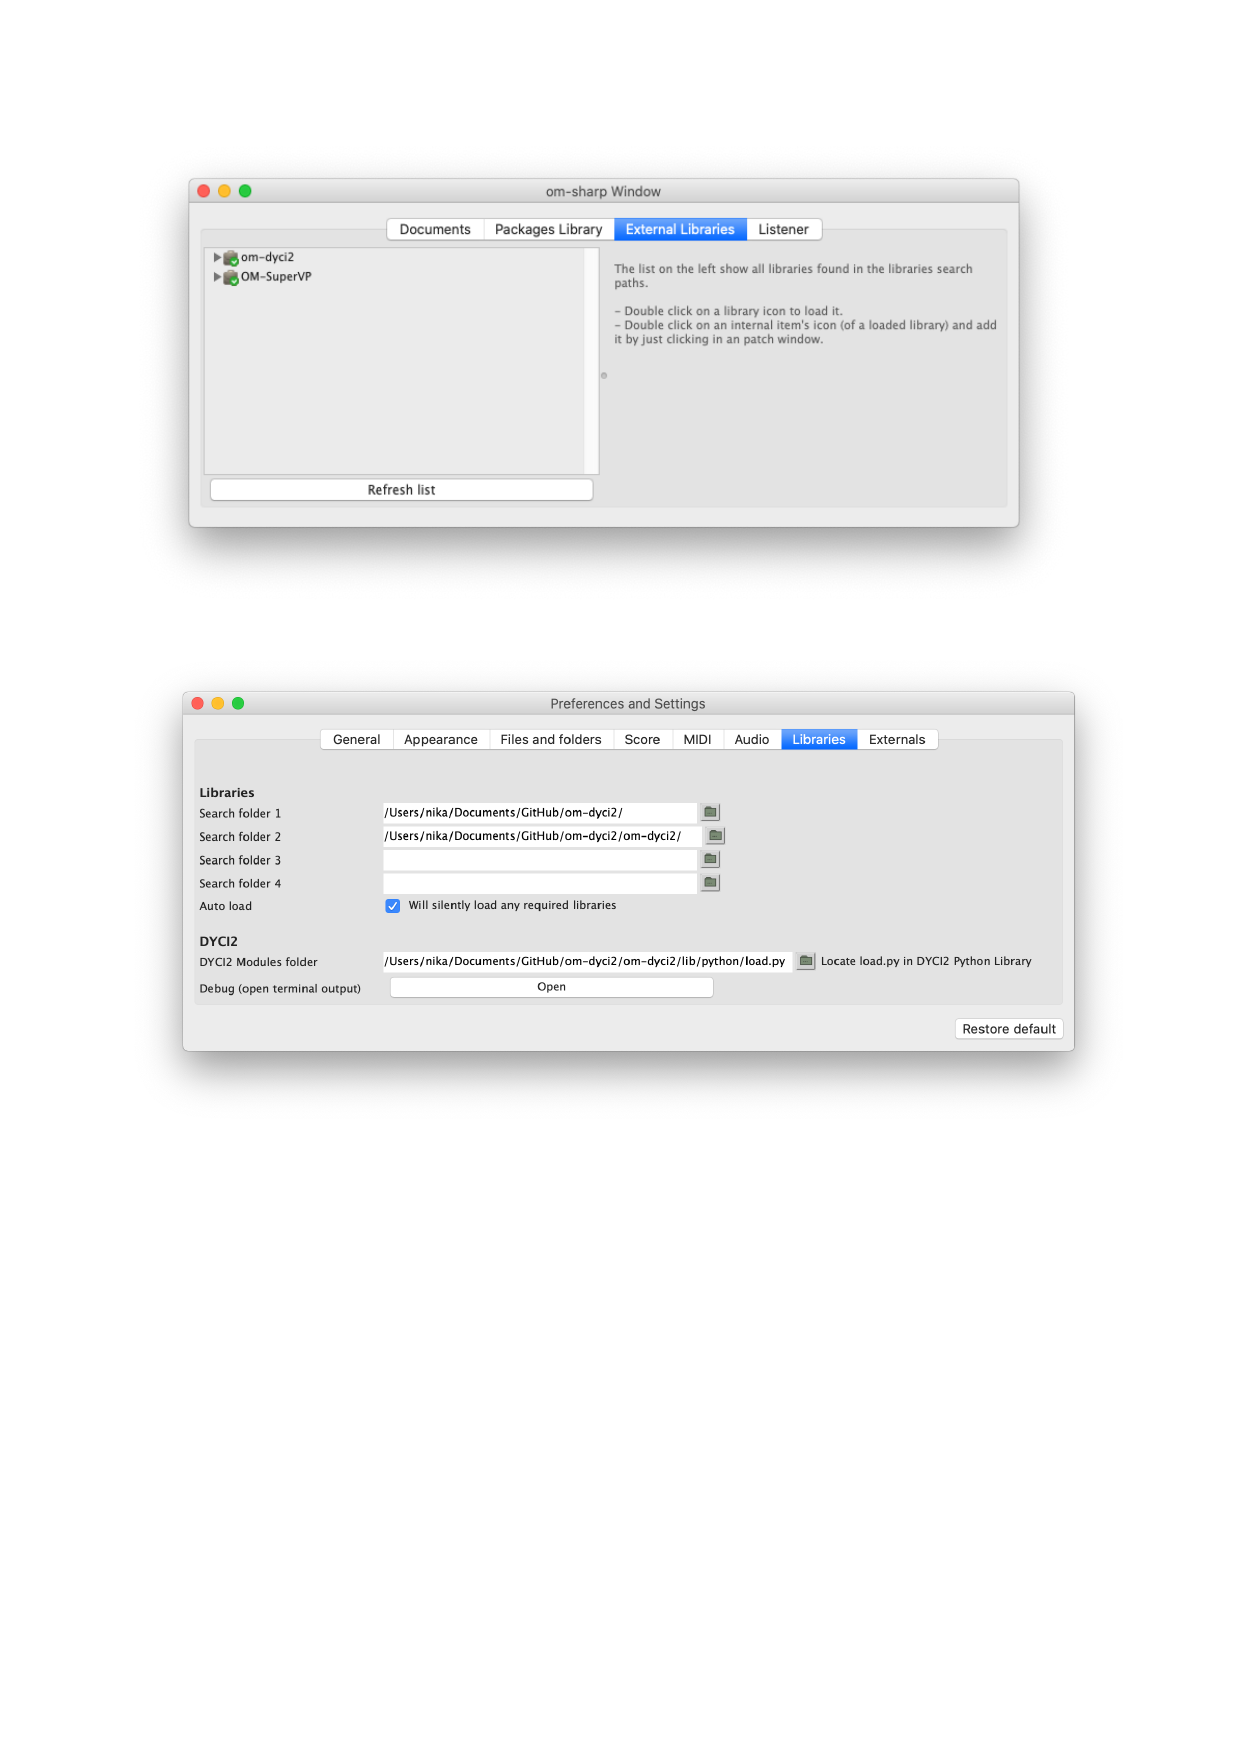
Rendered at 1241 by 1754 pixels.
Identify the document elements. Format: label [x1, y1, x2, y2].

picture [131, 138, 1077, 607]
picture [126, 653, 1131, 1126]
